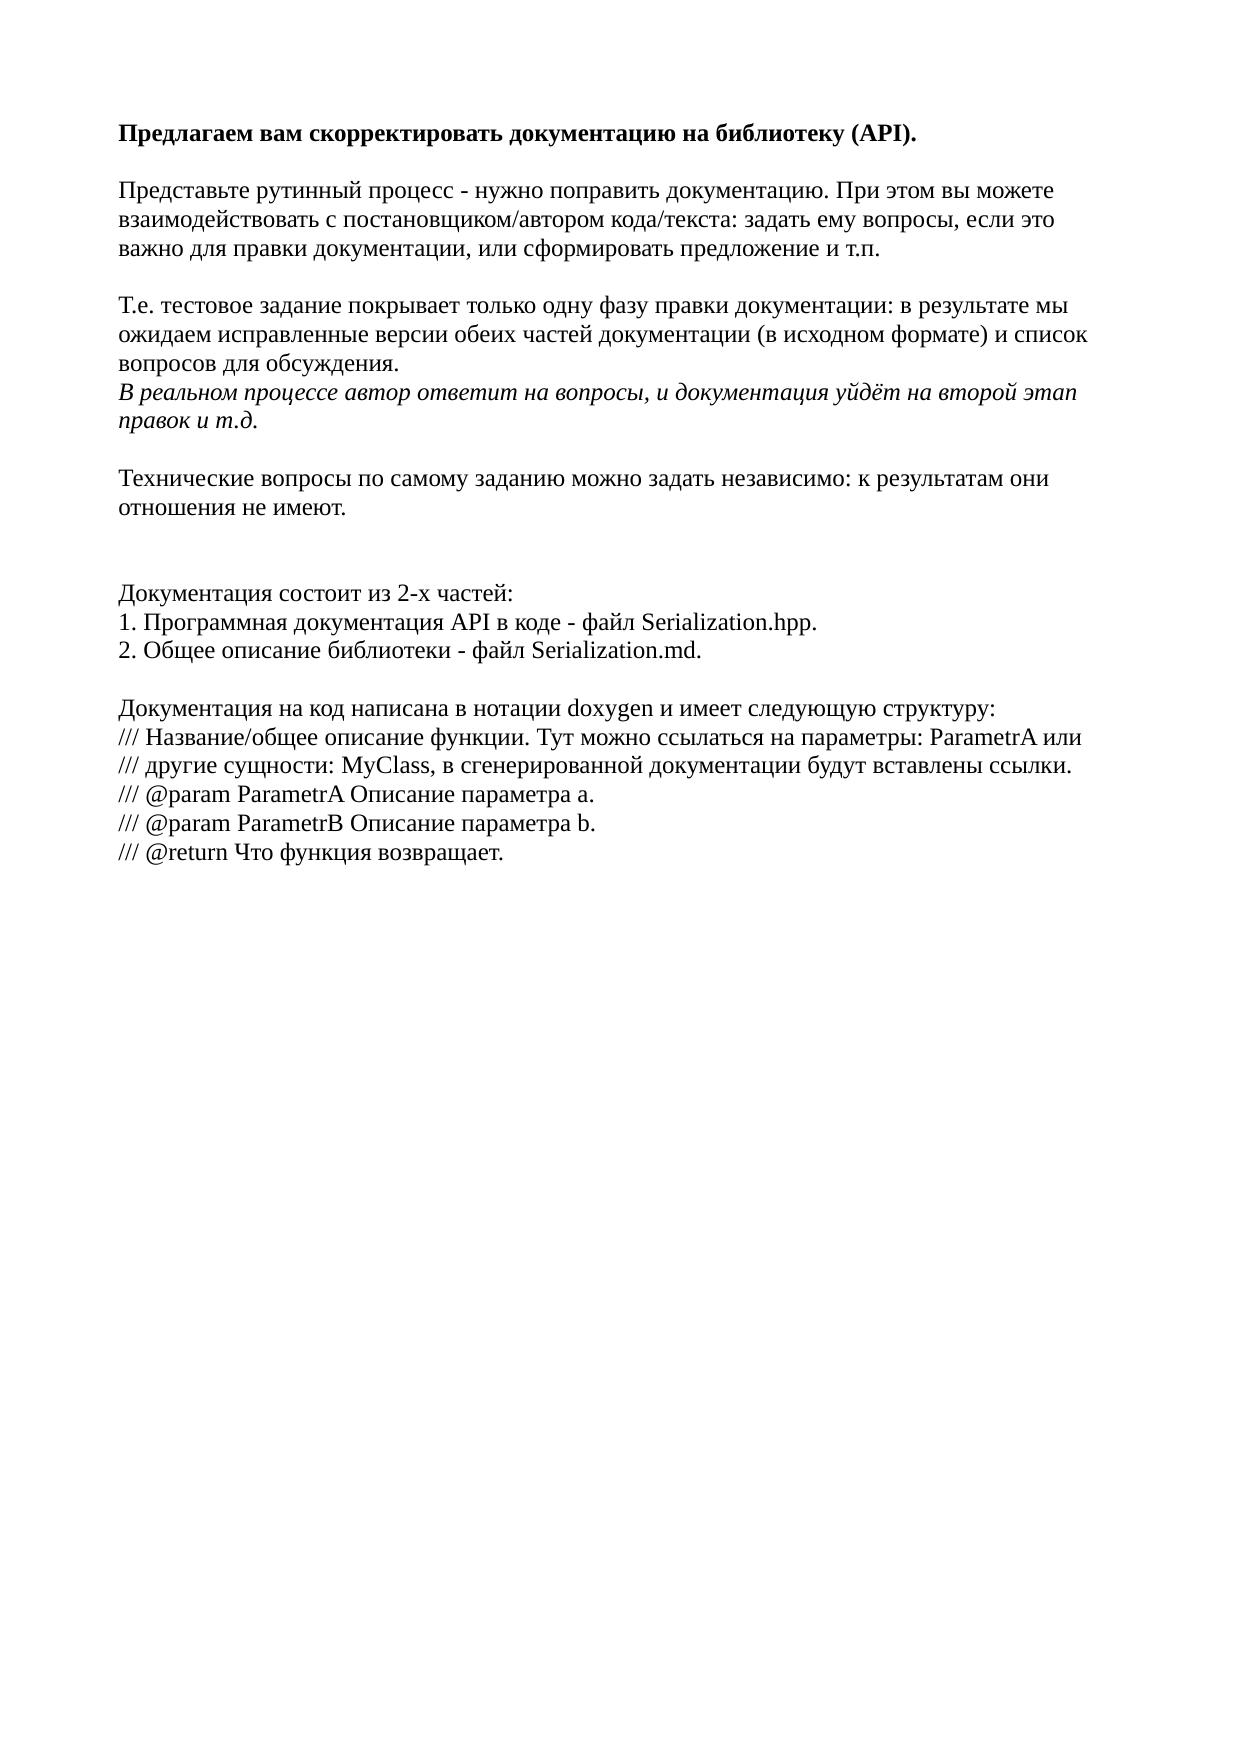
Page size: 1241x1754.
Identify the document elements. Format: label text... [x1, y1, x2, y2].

text /// @return Что функция возвращает. [118, 837, 1122, 866]
text Представьте рутинный процесс - нужно поправить документацию. При этом вы можете взаимодействовать с постановщиком/автором кода/текста: задать ему вопросы, если это важно для правки документации, или сформировать предложение и т.п. [118, 176, 1122, 262]
text /// Название/общее описание функции. Тут можно ссылаться на параметры: ParametrA или [118, 722, 1122, 751]
text 2. Общее описание библиотеки - файл Serialization.md. [118, 636, 1122, 664]
text /// другие сущности: MyClass, в сгенерированной документации будут вставлены ссылки. [118, 751, 1122, 779]
text 1. Программная документация API в коде - файл Serialization.hpp. [118, 607, 1122, 636]
text Документация на код написана в нотации doxygen и имеет следующую структуру: [118, 693, 1122, 722]
text Документация состоит из 2-х частей: [118, 578, 1122, 607]
text Технические вопросы по самому заданию можно задать независимо: к результатам они отношения не имеют. [118, 463, 1122, 521]
text Т.е. тестовое задание покрывает только одну фазу правки документации: в результате мы ожидаем исправленные версии обеих частей документации (в исходном формате) и список вопросов для обсуждения. [118, 291, 1122, 377]
text /// @param ParametrB Описание параметра b. [118, 808, 1122, 837]
text Предлагаем вам скорректировать документацию на библиотеку (API). [118, 118, 1122, 147]
text /// @param ParametrA Описание параметра a. [118, 779, 1122, 808]
text В реальном процессе автор ответит на вопросы, и документация уйдёт на второй этап правок и т.д. [118, 377, 1122, 434]
